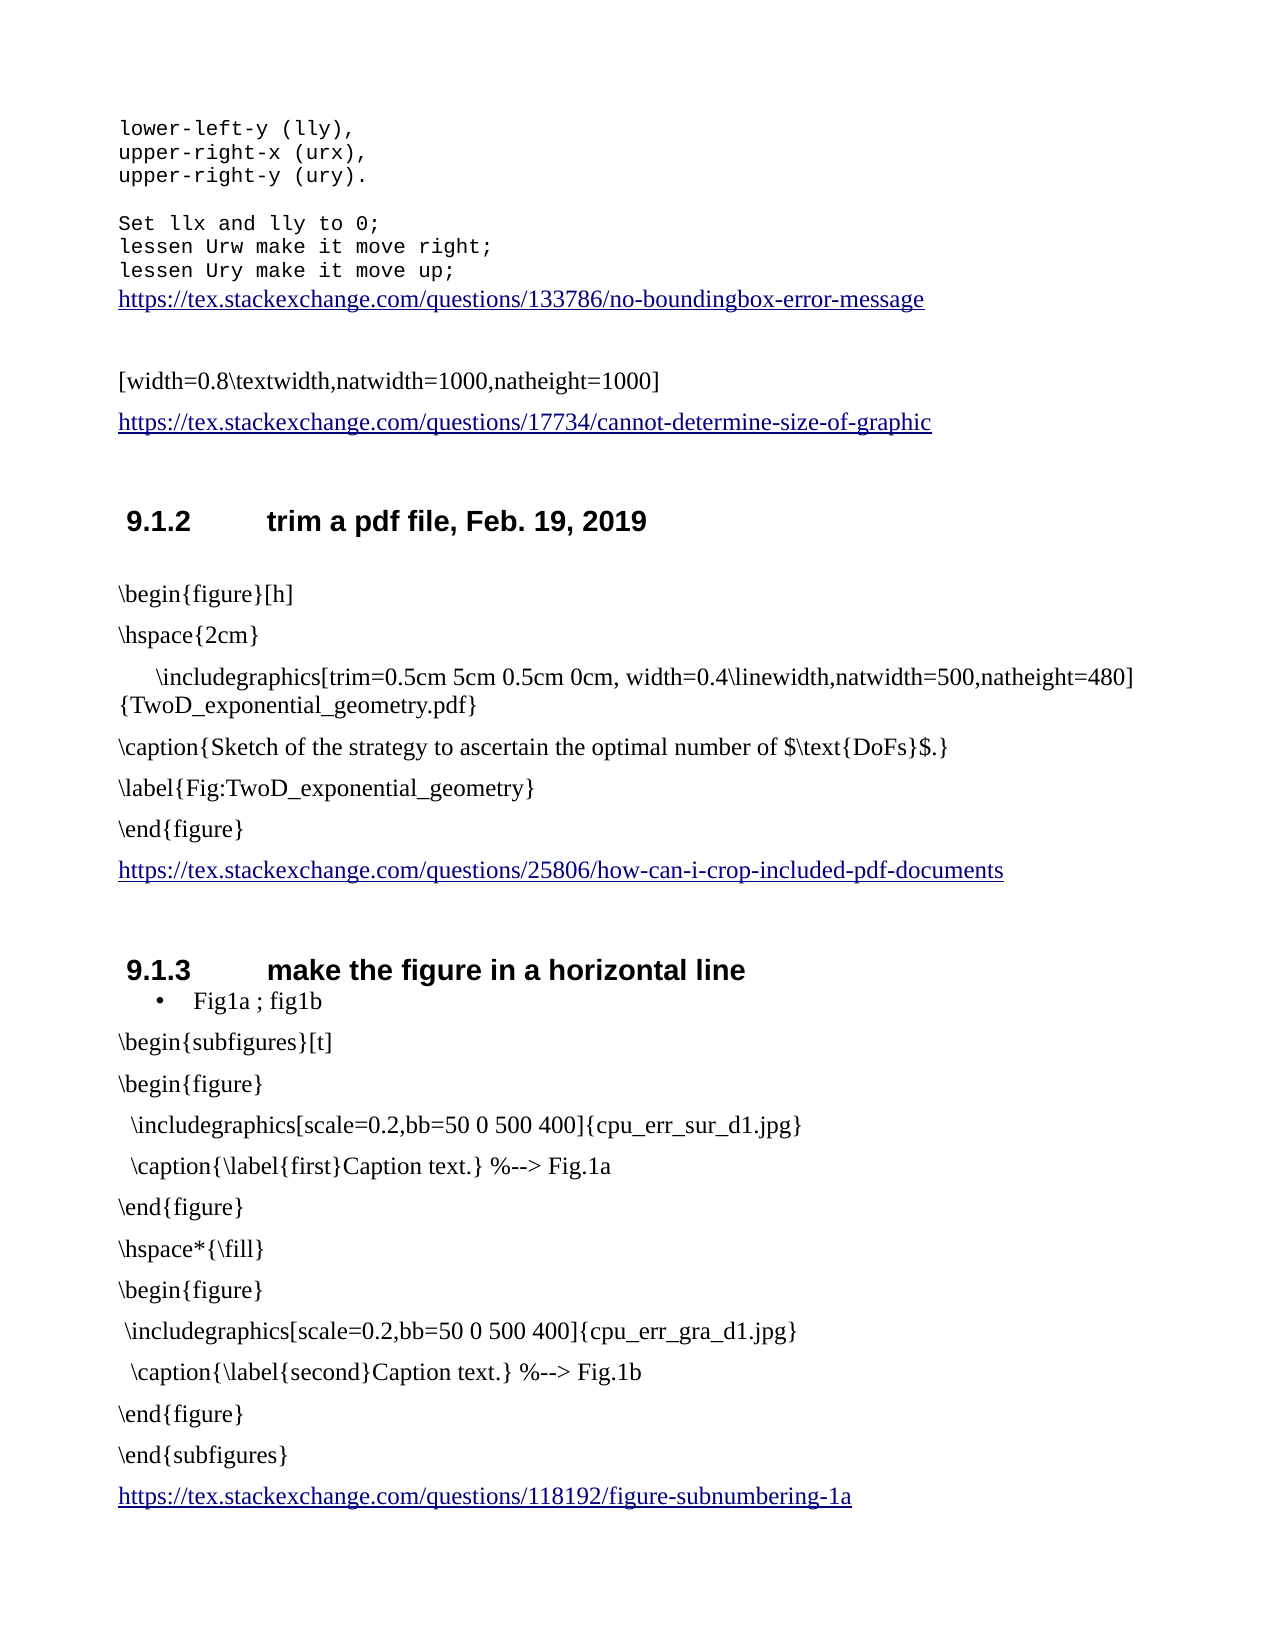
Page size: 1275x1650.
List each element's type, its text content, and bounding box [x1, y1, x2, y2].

list Fig1a ; fig1b [156, 986, 1157, 1015]
text \includegraphics[scale=0.2,bb=50 0 500 400]{cpu_err_sur_d1.jpg} [118, 1110, 1157, 1139]
text \hspace{2cm} [118, 621, 1157, 649]
text Set llx and lly to 0; [118, 213, 1157, 236]
text [width=0.8\textwidth,natwidth=1000,natheight=1000] [118, 366, 1157, 395]
text \includegraphics[scale=0.2,bb=50 0 500 400]{cpu_err_gra_d1.jpg} [118, 1316, 1157, 1345]
text \label{Fig:TwoD_exponential_geometry} [118, 773, 1157, 802]
text upper-right-y (ury). [118, 165, 1157, 189]
text \caption{Sketch of the strategy to ascertain the optimal number of $\text{DoFs}$.} [118, 732, 1157, 761]
text \hspace*{\fill} [118, 1234, 1157, 1262]
subtitle make the figure in a horizontal line [118, 953, 1157, 986]
text https://tex.stackexchange.com/questions/25806/how-can-i-crop-included-pdf-documents [118, 856, 1157, 884]
subtitle trim a pdf file, Feb. 19, 2019 [118, 504, 1157, 538]
text lessen Urw make it move right; [118, 236, 1157, 260]
text \includegraphics[trim=0.5cm 5cm 0.5cm 0cm, width=0.4\linewidth,natwidth=500,natheight=480]{TwoD_exponential_geometry.pdf} [118, 662, 1157, 719]
text lower-left-y (lly), [118, 118, 1157, 142]
text https://tex.stackexchange.com/questions/17734/cannot-determine-size-of-graphic [118, 407, 1157, 436]
text \end{figure} [118, 814, 1157, 843]
text \end{figure} [118, 1399, 1157, 1427]
text \caption{\label{first}Caption text.} %--> Fig.1a [118, 1151, 1157, 1180]
text \end{subfigures} [118, 1440, 1157, 1469]
text \end{figure} [118, 1192, 1157, 1221]
text https://tex.stackexchange.com/questions/133786/no-boundingbox-error-message [118, 284, 1157, 312]
text \begin{subfigures}[t] [118, 1027, 1157, 1056]
text \caption{\label{second}Caption text.} %--> Fig.1b [118, 1357, 1157, 1386]
text lessen Ury make it move up; [118, 260, 1157, 284]
text upper-right-x (urx), [118, 142, 1157, 165]
text https://tex.stackexchange.com/questions/118192/figure-subnumbering-1a [118, 1481, 1157, 1510]
text \begin{figure} [118, 1275, 1157, 1304]
text \begin{figure} [118, 1069, 1157, 1097]
text \begin{figure}[h] [118, 579, 1157, 608]
